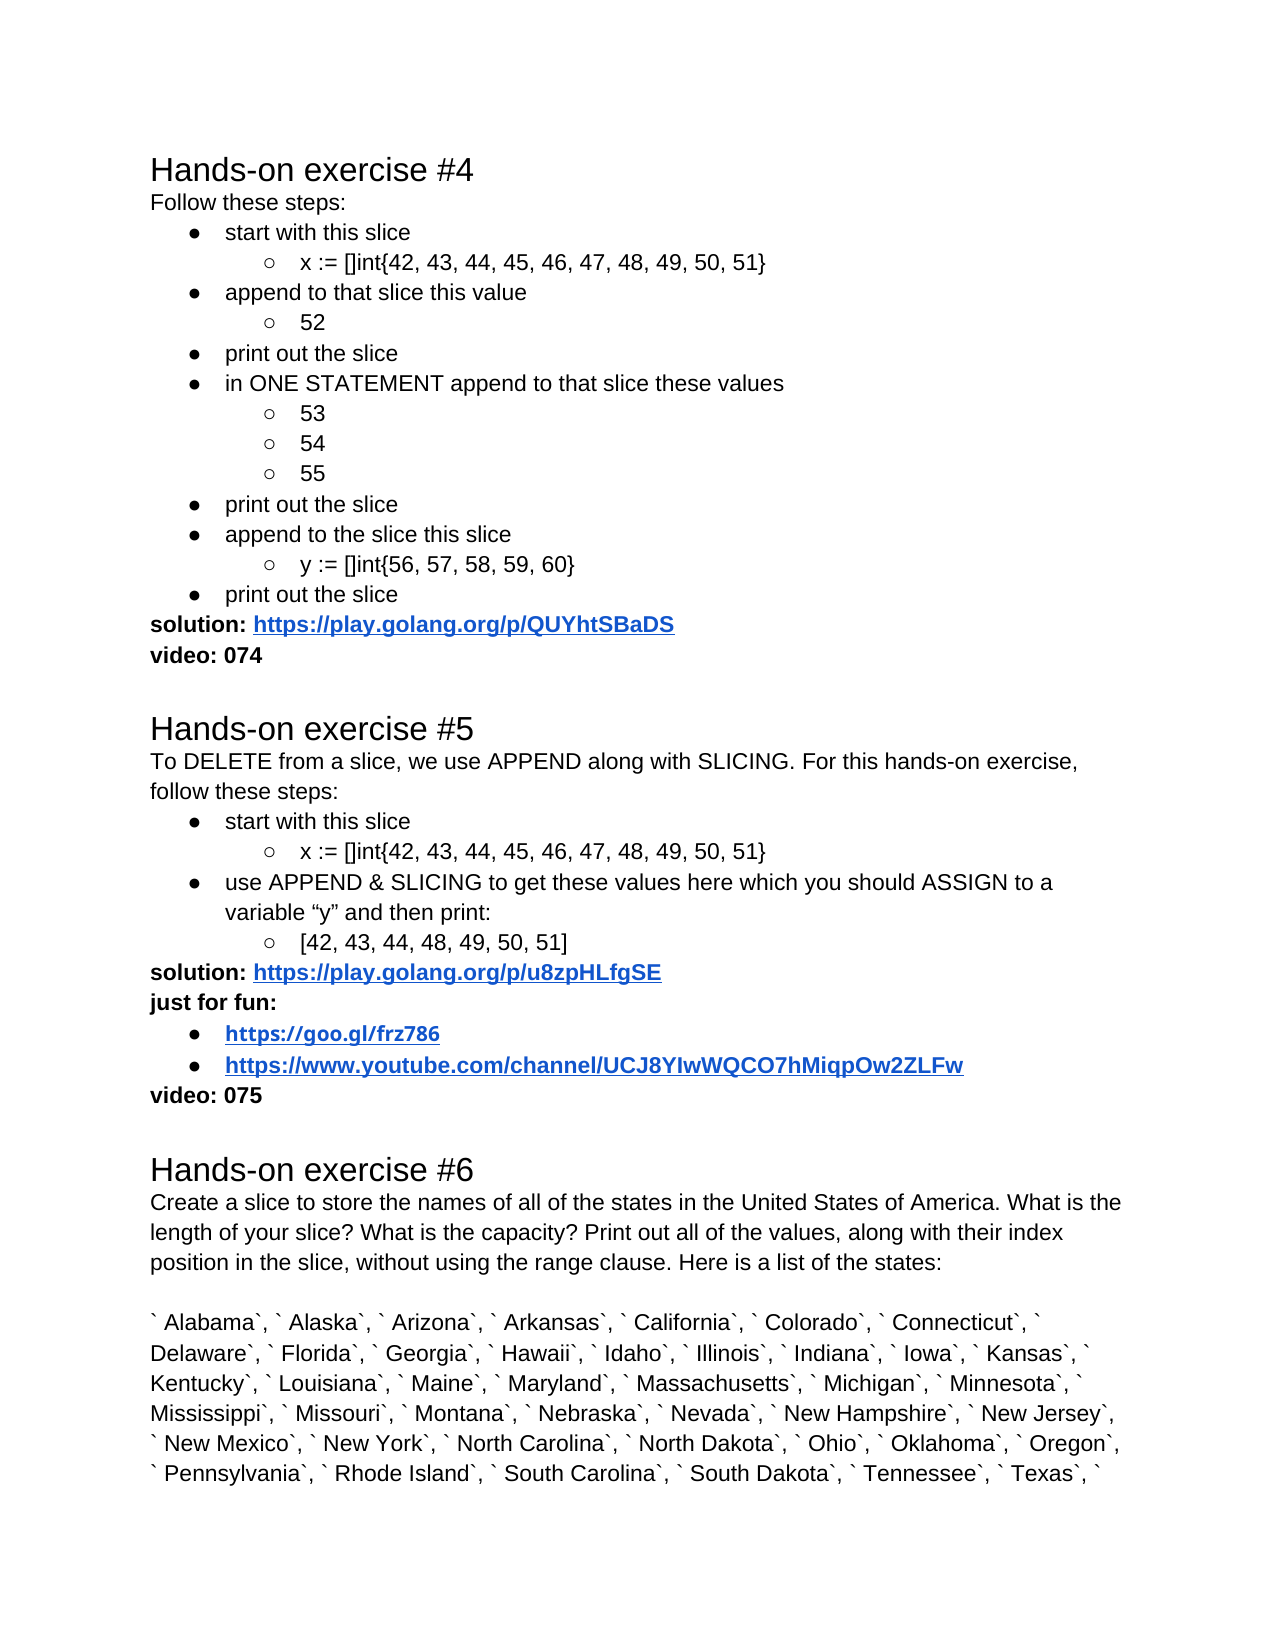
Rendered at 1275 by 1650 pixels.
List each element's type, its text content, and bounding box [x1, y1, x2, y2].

text Follow these steps: [150, 188, 1125, 215]
list use APPEND & SLICING to get these values here which you should ASSIGN to a variable “y” and then print: [187, 868, 1125, 925]
list y := []int{56, 57, 58, 59, 60} [262, 551, 1125, 577]
list [42, 43, 44, 48, 49, 50, 51] [262, 929, 1125, 955]
list print out the slice [187, 491, 1125, 517]
subtitle Hands-on exercise #6 [150, 1150, 1125, 1188]
text Create a slice to store the names of all of the states in the United States of America. What is the length of your slice? What is the capacity? Print out all of the values, along with their index position in the slice, without using the range clause. Here is a list of the states: [150, 1188, 1125, 1275]
text solution: https://play.golang.org/p/u8zpHLfgSE [150, 959, 1125, 986]
text just for fun: [150, 989, 1125, 1016]
subtitle Hands-on exercise #5 [150, 709, 1125, 748]
list start with this slice [187, 808, 1125, 834]
text video: 075 [150, 1082, 1125, 1109]
list 53 [262, 400, 1125, 426]
list https://goo.gl/frz786 [187, 1019, 1125, 1048]
list x := []int{42, 43, 44, 45, 46, 47, 48, 49, 50, 51} [262, 249, 1125, 275]
list in ONE STATEMENT append to that slice these values [187, 370, 1125, 396]
list start with this slice [187, 219, 1125, 245]
text solution: https://play.golang.org/p/QUYhtSBaDS [150, 611, 1125, 638]
text To DELETE from a slice, we use APPEND along with SLICING. For this hands-on exercise, follow these steps: [150, 748, 1125, 804]
text video: 074 [150, 642, 1125, 668]
subtitle Hands-on exercise #4 [150, 150, 1125, 188]
list https://www.youtube.com/channel/UCJ8YIwWQCO7hMiqpOw2ZLFw [187, 1052, 1125, 1078]
list append to that slice this value [187, 279, 1125, 305]
list x := []int{42, 43, 44, 45, 46, 47, 48, 49, 50, 51} [262, 838, 1125, 865]
list 52 [262, 309, 1125, 336]
list 55 [262, 460, 1125, 487]
list print out the slice [187, 339, 1125, 366]
list append to the slice this slice [187, 521, 1125, 547]
list 54 [262, 430, 1125, 456]
text ` Alabama`, ` Alaska`, ` Arizona`, ` Arkansas`, ` California`, ` Colorado`, ` Connecticut`, ` Delaware`, ` Florida`, ` Georgia`, ` Hawaii`, ` Idaho`, ` Illinois`, ` Indiana`, ` Iowa`, ` Kansas`, ` Kentucky`, ` Louisiana`, ` Maine`, ` Maryland`, ` Massachusetts`, ` Michigan`, ` Minnesota`, ` Mississippi`, ` Missouri`, ` Montana`, ` Nebraska`, ` Nevada`, ` New Hampshire`, ` New Jersey`, ` New Mexico`, ` New York`, ` North Carolina`, ` North Dakota`, ` Ohio`, ` Oklahoma`, ` Oregon`, ` Pennsylvania`, ` Rhode Island`, ` South Carolina`, ` South Dakota`, ` Tennessee`, ` Texas`, ` [150, 1309, 1125, 1487]
list print out the slice [187, 581, 1125, 607]
